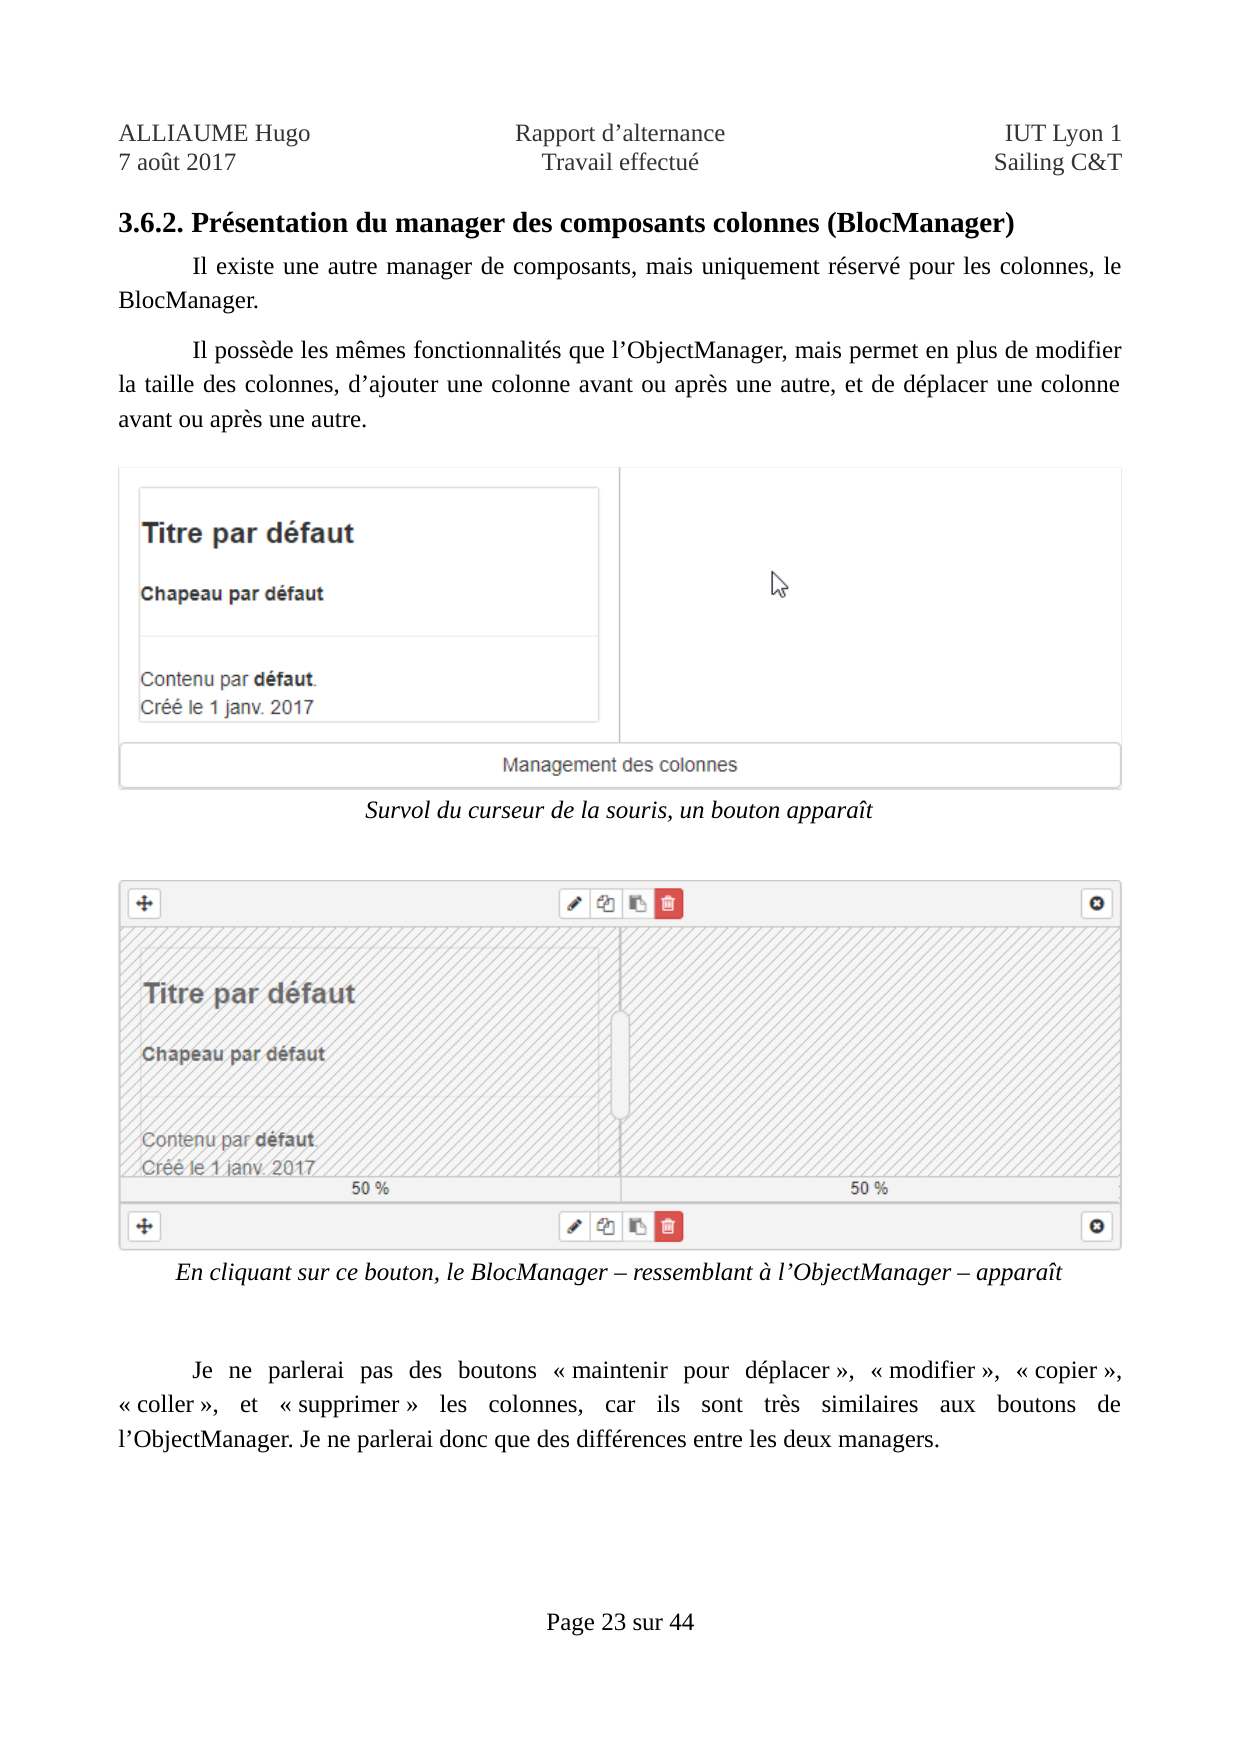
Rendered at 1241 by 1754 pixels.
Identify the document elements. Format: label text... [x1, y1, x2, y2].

text [118, 453, 1122, 467]
text Je ne parlerai pas des boutons « maintenir pour déplacer », « modifier », « copier », « coller », et « supprimer » les colonnes, car ils sont très similaires aux boutons de l’ObjectManager. Je ne parlerai donc que des différences entre les deux managers. [118, 1355, 1122, 1453]
text Survol du curseur de la souris, un bouton apparaît [118, 790, 1122, 824]
text Il possède les mêmes fonctionnalités que l’ObjectManager, mais permet en plus de modifier la taille des colonnes, d’ajouter une colonne avant ou après une autre, et de déplacer une colonne avant ou après une autre. [118, 335, 1122, 432]
text Il existe une autre manager de composants, mais uniquement réservé pour les colonnes, le BlocManager. [118, 251, 1122, 314]
text En cliquant sur ce bouton, le BlocManager – ressemblant à l’ObjectManager – apparaît [118, 1252, 1122, 1286]
subtitle 3.6.2. Présentation du manager des composants colonnes (BlocManager) [118, 205, 1122, 239]
picture [118, 880, 1123, 1252]
picture [118, 467, 1123, 790]
